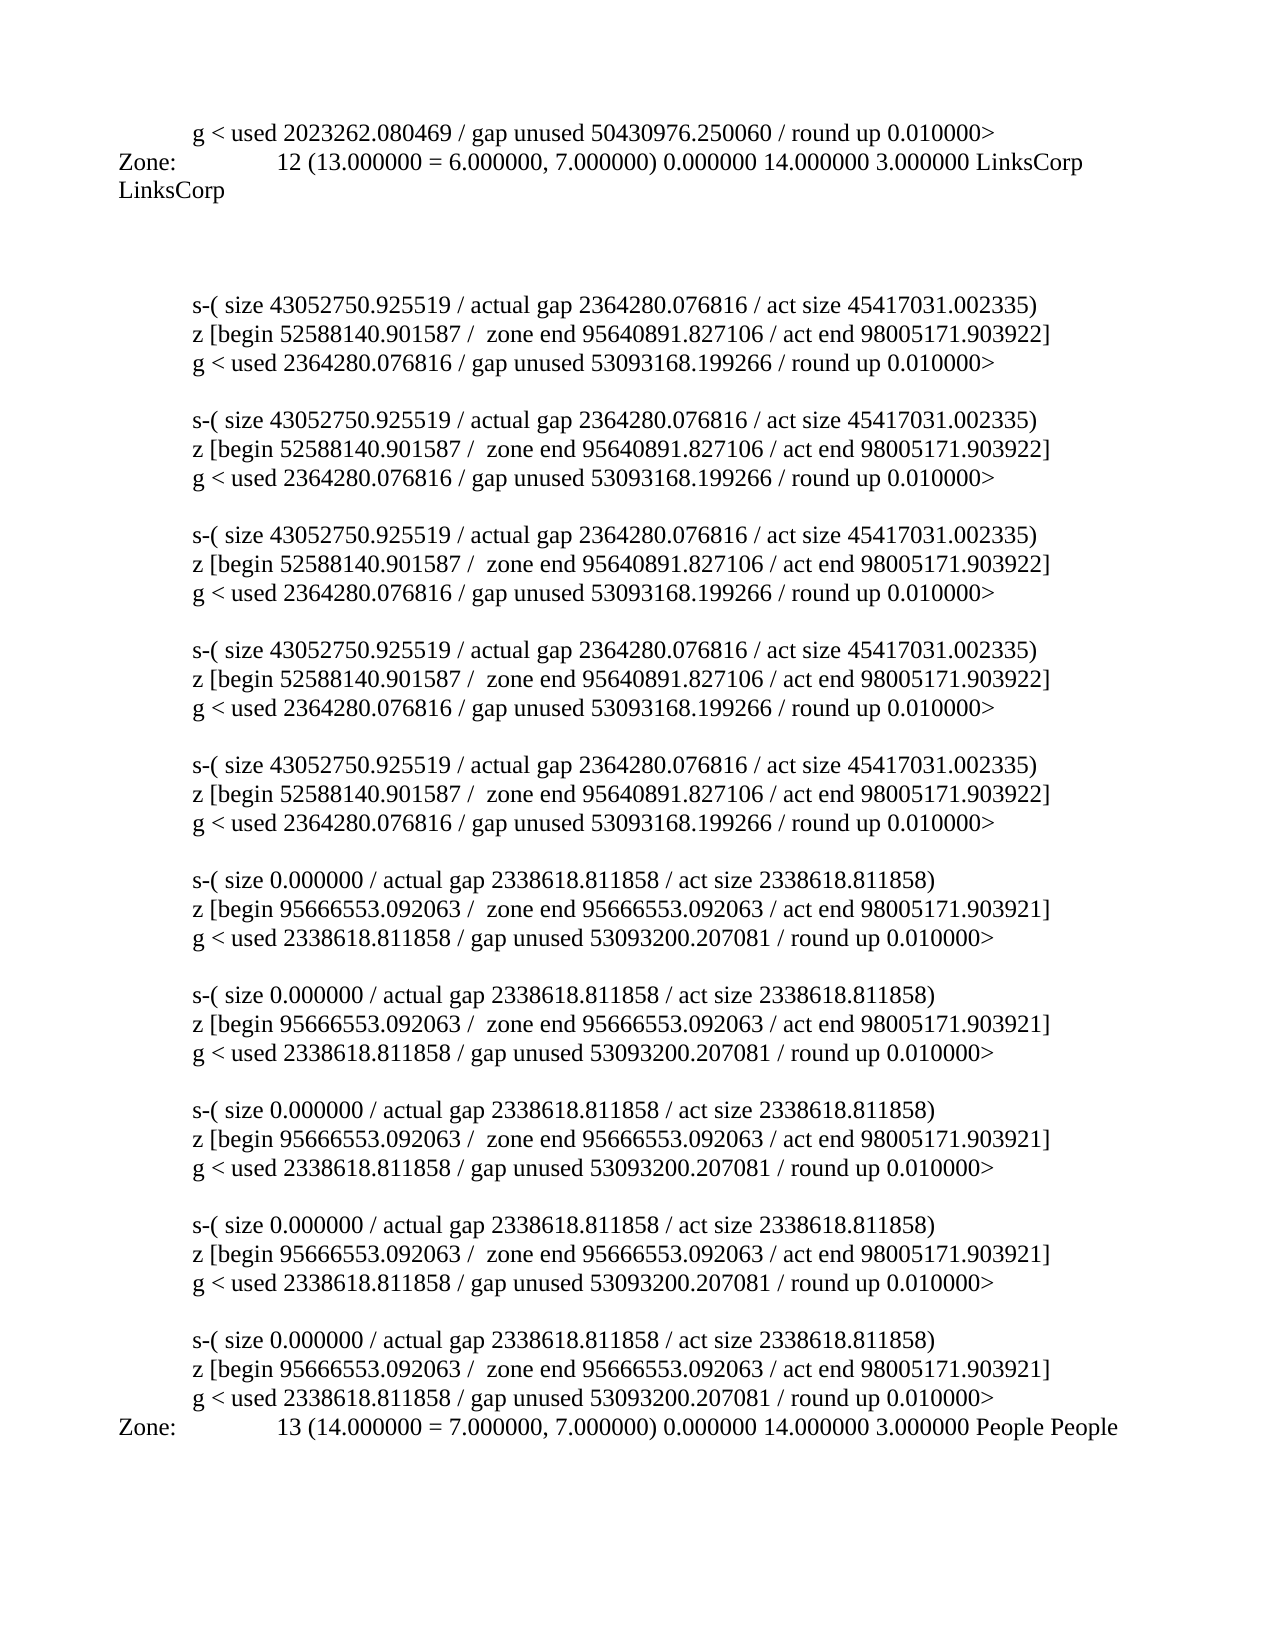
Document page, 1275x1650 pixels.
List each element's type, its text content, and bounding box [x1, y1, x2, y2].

text g < used 2364280.076816 / gap unused 53093168.199266 / round up 0.010000> [118, 348, 1157, 377]
text g < used 2364280.076816 / gap unused 53093168.199266 / round up 0.010000> [118, 693, 1157, 722]
text s-( size 0.000000 / actual gap 2338618.811858 / act size 2338618.811858) [118, 1326, 1157, 1354]
text g < used 2338618.811858 / gap unused 53093200.207081 / round up 0.010000> [118, 1153, 1157, 1182]
text Zone: 12 (13.000000 = 6.000000, 7.000000) 0.000000 14.000000 3.000000 LinksCorp LinksCorp [118, 147, 1157, 204]
text z [begin 95666553.092063 / zone end 95666553.092063 / act end 98005171.903921] [118, 1354, 1157, 1383]
text g < used 2338618.811858 / gap unused 53093200.207081 / round up 0.010000> [118, 1268, 1157, 1297]
text g < used 2364280.076816 / gap unused 53093168.199266 / round up 0.010000> [118, 463, 1157, 492]
text s-( size 0.000000 / actual gap 2338618.811858 / act size 2338618.811858) [118, 981, 1157, 1009]
text s-( size 0.000000 / actual gap 2338618.811858 / act size 2338618.811858) [118, 866, 1157, 894]
text Zone: 13 (14.000000 = 7.000000, 7.000000) 0.000000 14.000000 3.000000 People People [118, 1412, 1157, 1441]
text s-( size 43052750.925519 / actual gap 2364280.076816 / act size 45417031.002335) [118, 406, 1157, 434]
text z [begin 95666553.092063 / zone end 95666553.092063 / act end 98005171.903921] [118, 1239, 1157, 1268]
text z [begin 52588140.901587 / zone end 95640891.827106 / act end 98005171.903922] [118, 549, 1157, 578]
text s-( size 43052750.925519 / actual gap 2364280.076816 / act size 45417031.002335) [118, 291, 1157, 319]
text g < used 2364280.076816 / gap unused 53093168.199266 / round up 0.010000> [118, 578, 1157, 607]
text s-( size 0.000000 / actual gap 2338618.811858 / act size 2338618.811858) [118, 1211, 1157, 1239]
text g < used 2338618.811858 / gap unused 53093200.207081 / round up 0.010000> [118, 1038, 1157, 1067]
text z [begin 95666553.092063 / zone end 95666553.092063 / act end 98005171.903921] [118, 1009, 1157, 1038]
text z [begin 52588140.901587 / zone end 95640891.827106 / act end 98005171.903922] [118, 319, 1157, 348]
text z [begin 52588140.901587 / zone end 95640891.827106 / act end 98005171.903922] [118, 779, 1157, 808]
text g < used 2338618.811858 / gap unused 53093200.207081 / round up 0.010000> [118, 1383, 1157, 1412]
text s-( size 0.000000 / actual gap 2338618.811858 / act size 2338618.811858) [118, 1096, 1157, 1124]
text s-( size 43052750.925519 / actual gap 2364280.076816 / act size 45417031.002335) [118, 751, 1157, 779]
text s-( size 43052750.925519 / actual gap 2364280.076816 / act size 45417031.002335) [118, 521, 1157, 549]
text s-( size 43052750.925519 / actual gap 2364280.076816 / act size 45417031.002335) [118, 636, 1157, 664]
text g < used 2338618.811858 / gap unused 53093200.207081 / round up 0.010000> [118, 923, 1157, 952]
text z [begin 95666553.092063 / zone end 95666553.092063 / act end 98005171.903921] [118, 1124, 1157, 1153]
text g < used 2364280.076816 / gap unused 53093168.199266 / round up 0.010000> [118, 808, 1157, 837]
text z [begin 52588140.901587 / zone end 95640891.827106 / act end 98005171.903922] [118, 434, 1157, 463]
text z [begin 95666553.092063 / zone end 95666553.092063 / act end 98005171.903921] [118, 894, 1157, 923]
text z [begin 52588140.901587 / zone end 95640891.827106 / act end 98005171.903922] [118, 664, 1157, 693]
text g < used 2023262.080469 / gap unused 50430976.250060 / round up 0.010000> [118, 118, 1157, 147]
